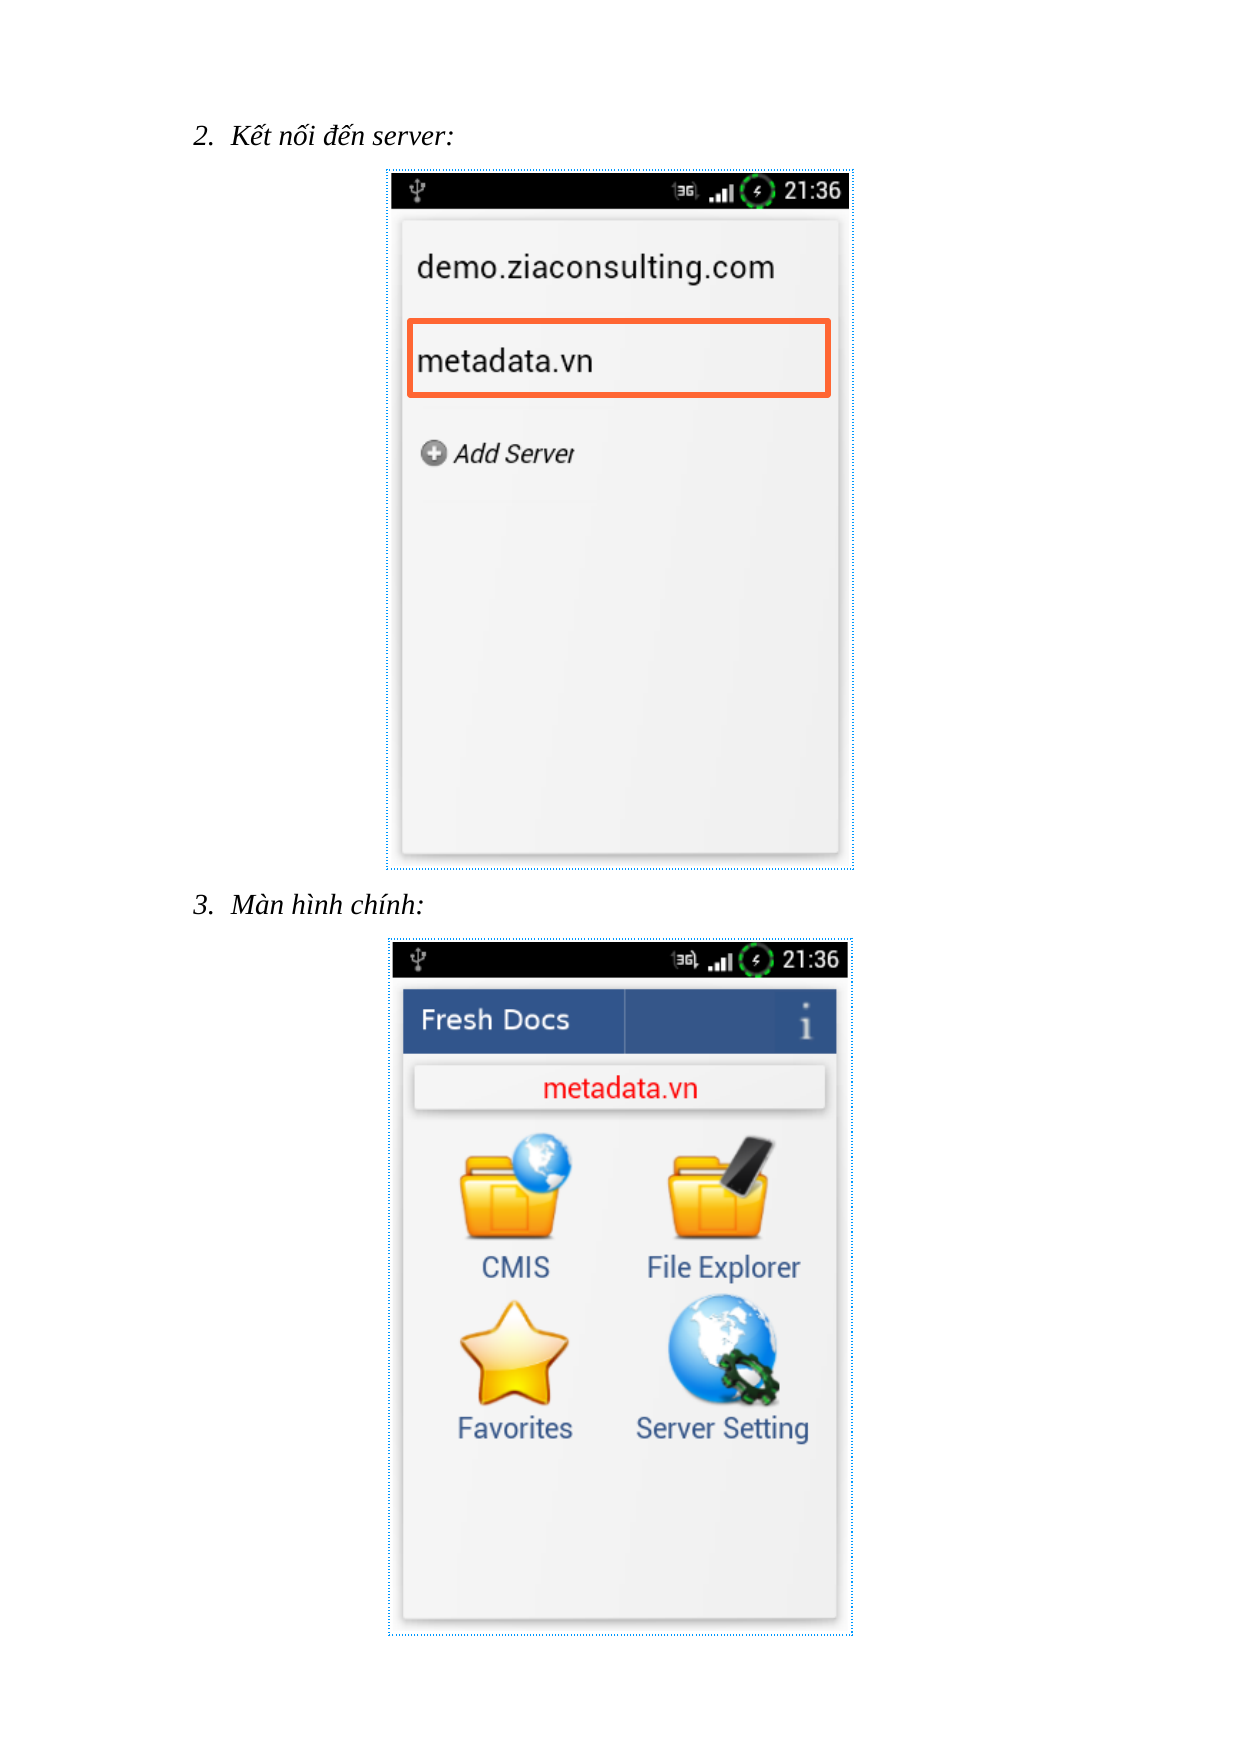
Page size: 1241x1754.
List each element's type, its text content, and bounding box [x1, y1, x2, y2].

list Màn hình chính: [193, 168, 1122, 920]
list Kết nối đến server: [193, 118, 1122, 152]
picture [391, 173, 849, 866]
picture [392, 942, 848, 1631]
